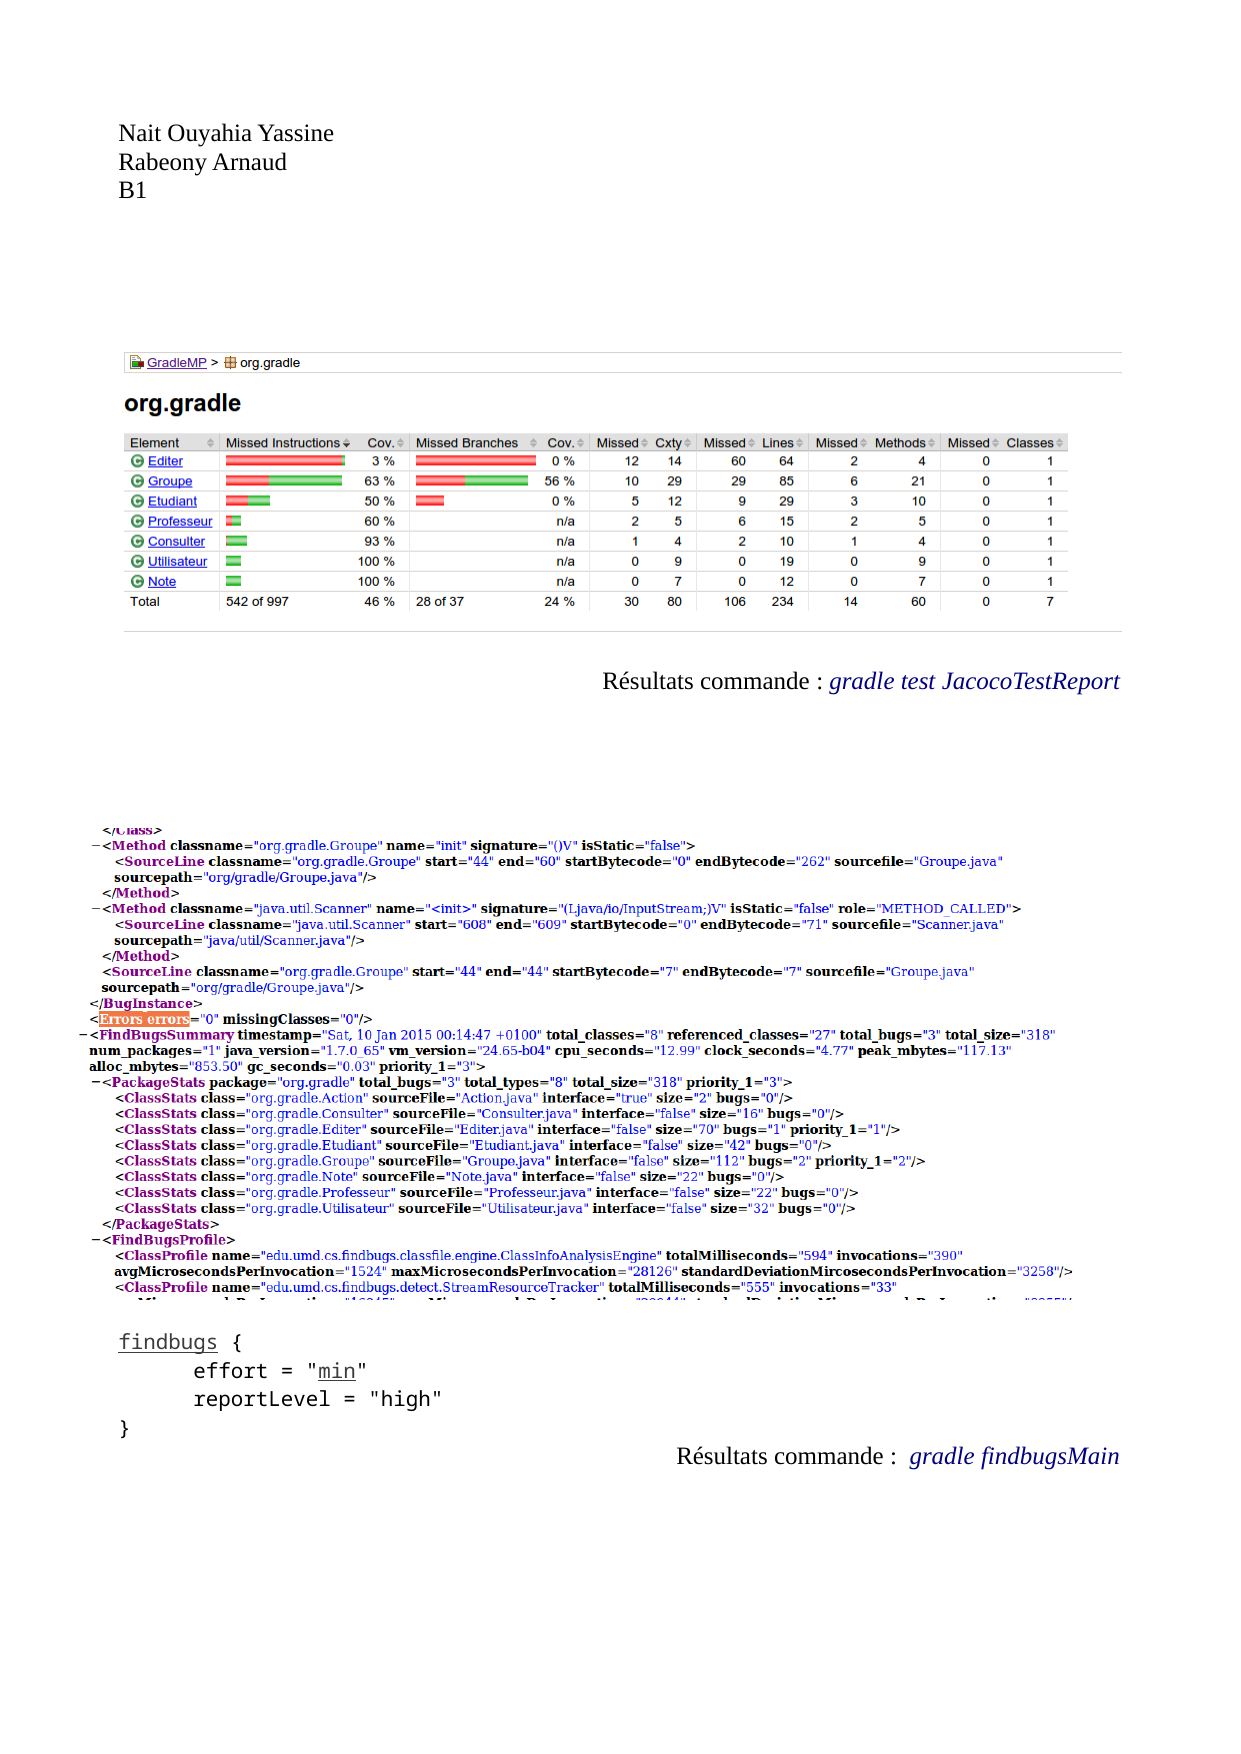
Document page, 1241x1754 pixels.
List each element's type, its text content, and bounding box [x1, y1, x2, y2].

text findbugs { [118, 1327, 1122, 1356]
picture [68, 828, 1073, 1300]
picture [118, 348, 1123, 638]
text Résultats commande : gradle findbugsMain [118, 1441, 1122, 1470]
text } [118, 1413, 1122, 1441]
text effort = "min" [118, 1356, 1122, 1384]
text reportLevel = "high" [118, 1384, 1122, 1413]
text Résultats commande : gradle test JacocoTestReport [118, 666, 1122, 695]
